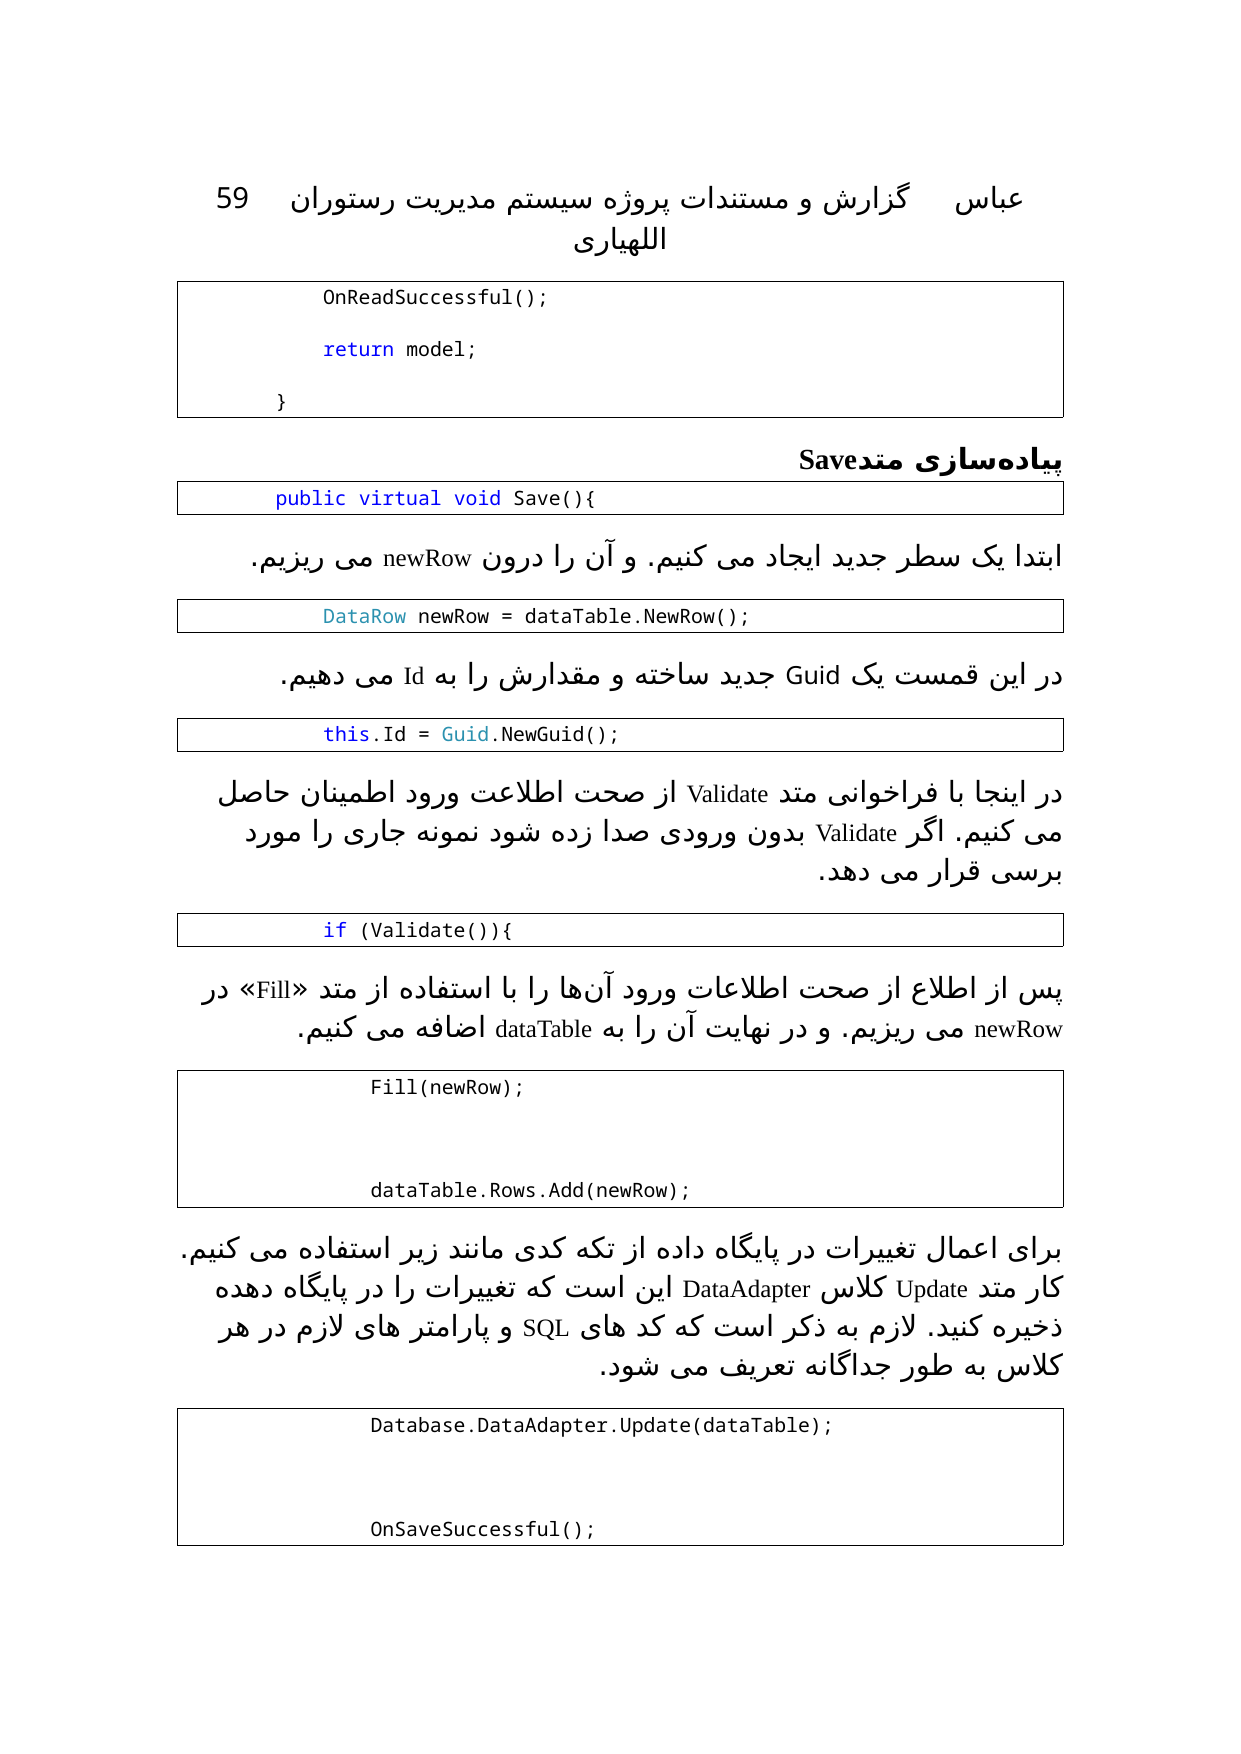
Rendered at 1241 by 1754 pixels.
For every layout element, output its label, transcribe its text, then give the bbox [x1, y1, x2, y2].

text } [178, 384, 1063, 417]
subtitle پیاده‌سازی متدSave [177, 442, 1063, 476]
text public virtual void Save(){ [178, 482, 1063, 514]
text برای اعمال تغییرات در پایگاه داده از تکه کدی مانند زیر استفاده می کنیم. کار متد Update کلاس DataAdapter این است که تغییرات را در پایگاه دهده ذخیره کنید. لازم به ذکر است که کد های SQL و پارامتر های لازم در هر کلاس به طور جداگانه تعریف می شود. [177, 1232, 1063, 1382]
text ابتدا یک سطر جدید ایجاد می کنیم. و آن را درون newRow می ریزیم. [177, 539, 1063, 573]
text OnReadSuccessful(); [178, 282, 1063, 311]
text DataRow newRow = dataTable.NewRow(); [178, 600, 1063, 632]
text dataTable.Rows.Add(newRow); [178, 1173, 1063, 1207]
text در این قمست یک Guid جدید ساخته و مقدارش را به Id می دهیم. [177, 657, 1063, 692]
text در اینجا با فراخوانی متد Validate از صحت اطلاعت ورود اطمینان حاصل می کنیم. اگر Validate بدون ورودی صدا زده شود نمونه جاری را مورد برسی قرار می دهد. [177, 776, 1063, 887]
text پس از اطلاع از صحت اطلاعات ورود آن‌ها را با استفاده از متد «Fill» در newRow می ریزیم. و در نهایت آن را به dataTable اضافه می کنیم. [177, 971, 1063, 1044]
text if (Validate()){ [178, 914, 1063, 946]
text Database.DataAdapter.Update(dataTable); [178, 1409, 1063, 1438]
text Fill(newRow); [178, 1071, 1063, 1100]
text this.Id = Guid.NewGuid(); [178, 719, 1063, 751]
text return model; [178, 332, 1063, 362]
text OnSaveSuccessful(); [178, 1512, 1063, 1545]
